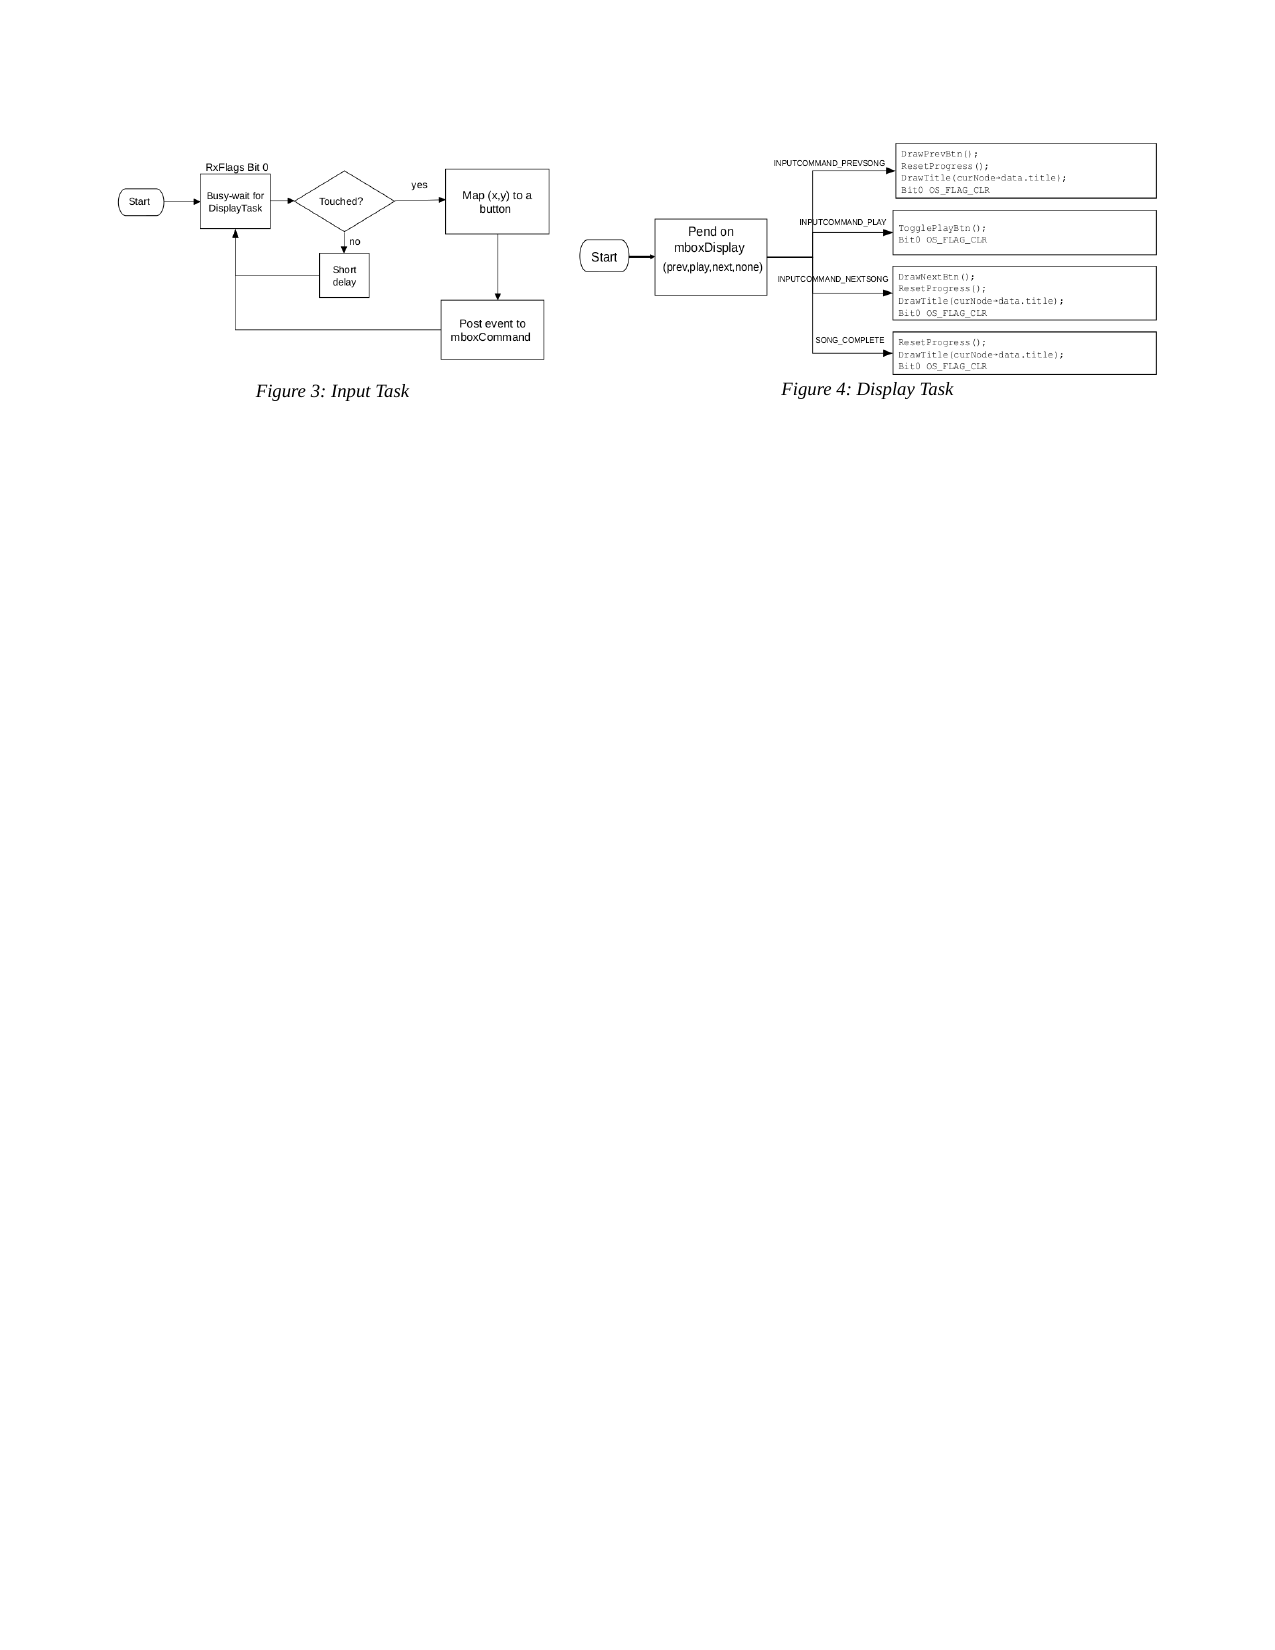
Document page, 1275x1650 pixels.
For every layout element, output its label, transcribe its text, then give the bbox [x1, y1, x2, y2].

text Figure 3: Input Task [110, 369, 560, 403]
picture [110, 141, 561, 369]
picture [577, 138, 1159, 379]
text Figure 4: Display Task [577, 379, 1159, 400]
